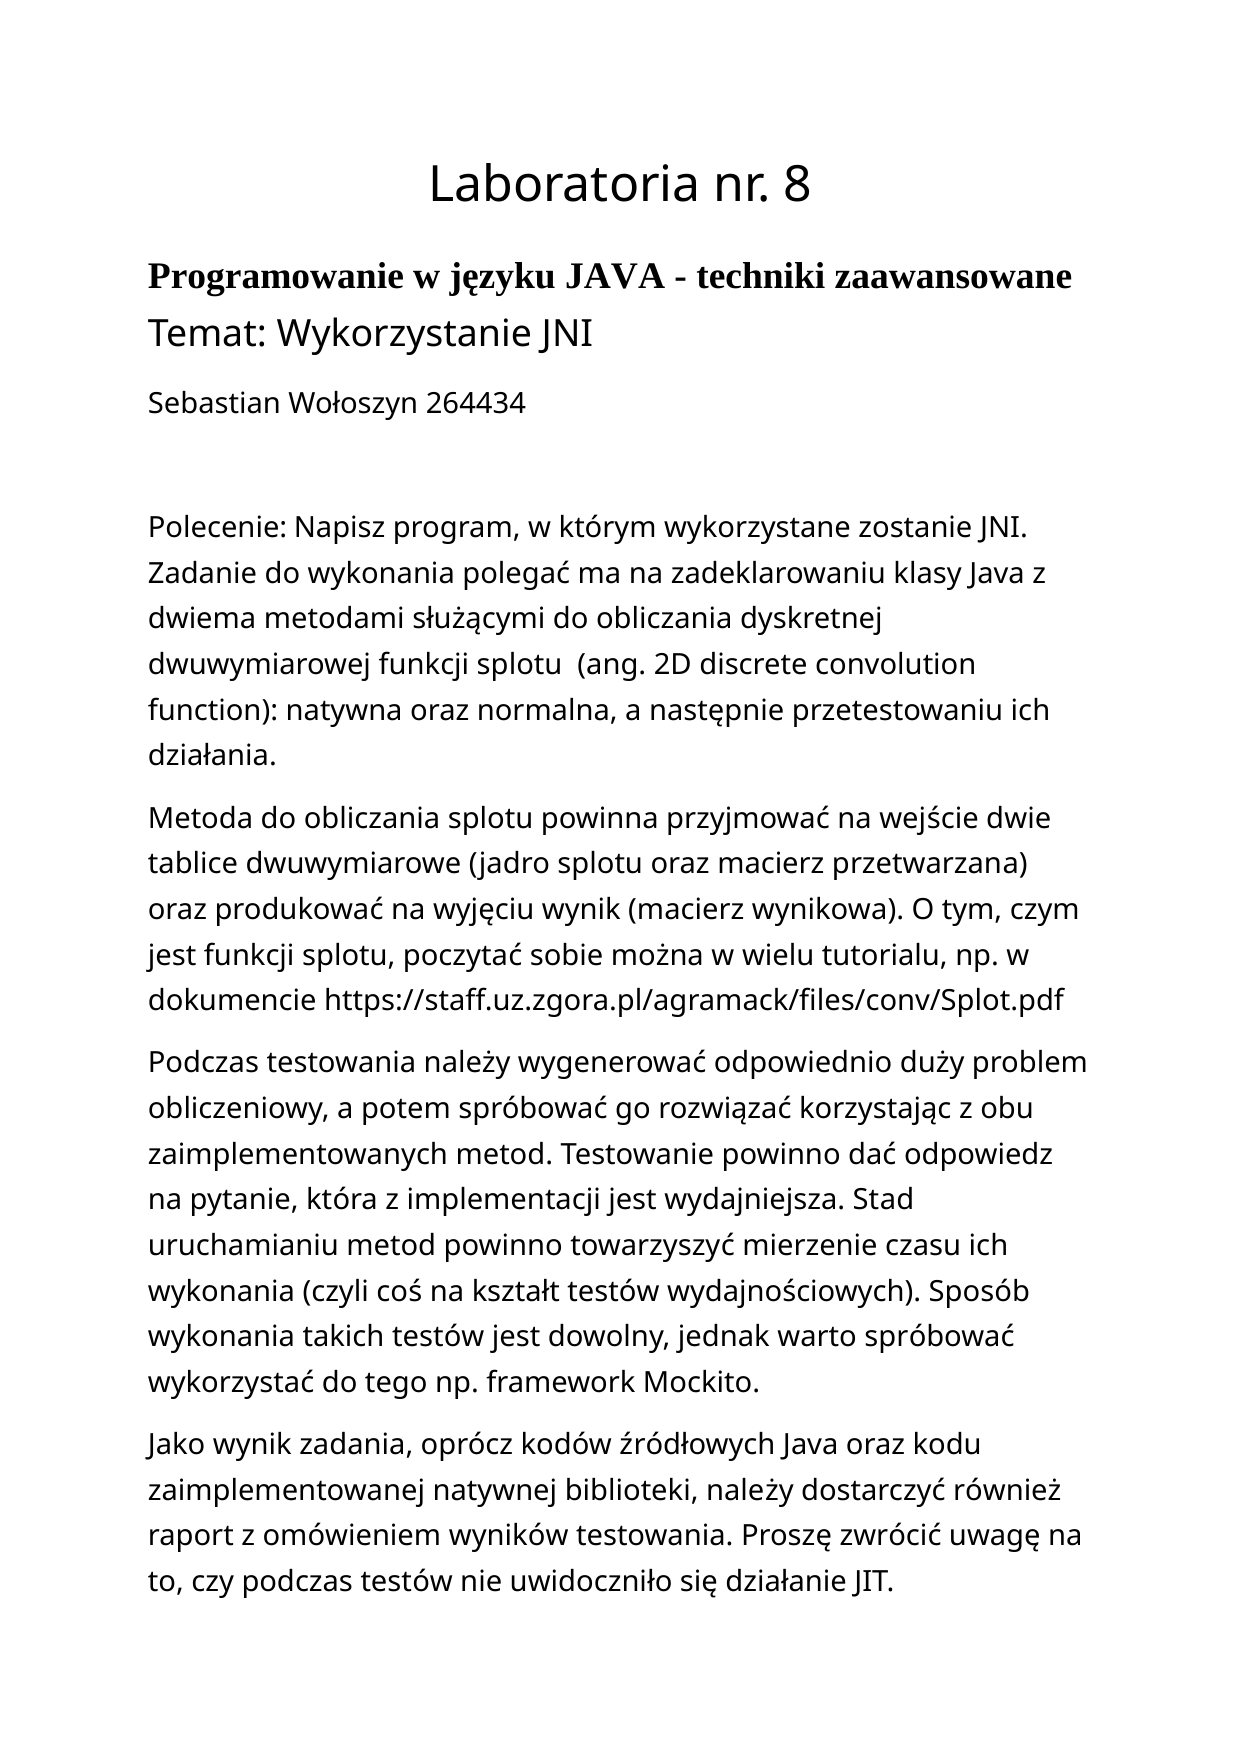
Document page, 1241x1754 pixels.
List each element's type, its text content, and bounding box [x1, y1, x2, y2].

text Podczas testowania należy wygenerować odpowiednio duży problem obliczeniowy, a potem spróbować go rozwiązać korzystając z obu zaimplementowanych metod. Testowanie powinno dać odpowiedz na pytanie, która z implementacji jest wydajniejsza. Stad uruchamianiu metod powinno towarzyszyć mierzenie czasu ich wykonania (czyli coś na kształt testów wydajnościowych). Sposób wykonania takich testów jest dowolny, jednak warto spróbować wykorzystać do tego np. framework Mockito. [148, 1042, 1093, 1401]
subtitle Programowanie w języku JAVA - techniki zaawansowane [148, 253, 1093, 296]
text Laboratoria nr. 8 [148, 148, 1093, 216]
text Jako wynik zadania, oprócz kodów źródłowych Java oraz kodu zaimplementowanej natywnej biblioteki, należy dostarczyć również raport z omówieniem wyników testowania. Proszę zwrócić uwagę na to, czy podczas testów nie uwidoczniło się działanie JIT. [148, 1423, 1093, 1600]
text Polecenie: Napisz program, w którym wykorzystane zostanie JNI. Zadanie do wykonania polegać ma na zadeklarowaniu klasy Java z dwiema metodami służącymi do obliczania dyskretnej dwuwymiarowej funkcji splotu (ang. 2D discrete convolution function): natywna oraz normalna, a następnie przetestowaniu ich działania. [148, 506, 1093, 774]
text Sebastian Wołoszyn 264434 [148, 382, 1093, 422]
text Metoda do obliczania splotu powinna przyjmować na wejście dwie tablice dwuwymiarowe (jadro splotu oraz macierz przetwarzana) oraz produkować na wyjęciu wynik (macierz wynikowa). O tym, czym jest funkcji splotu, poczytać sobie można w wielu tutorialu, np. w dokumencie https://staff.uz.zgora.pl/agramack/files/conv/Splot.pdf [148, 797, 1093, 1019]
text Temat: Wykorzystanie JNI [148, 307, 1093, 358]
